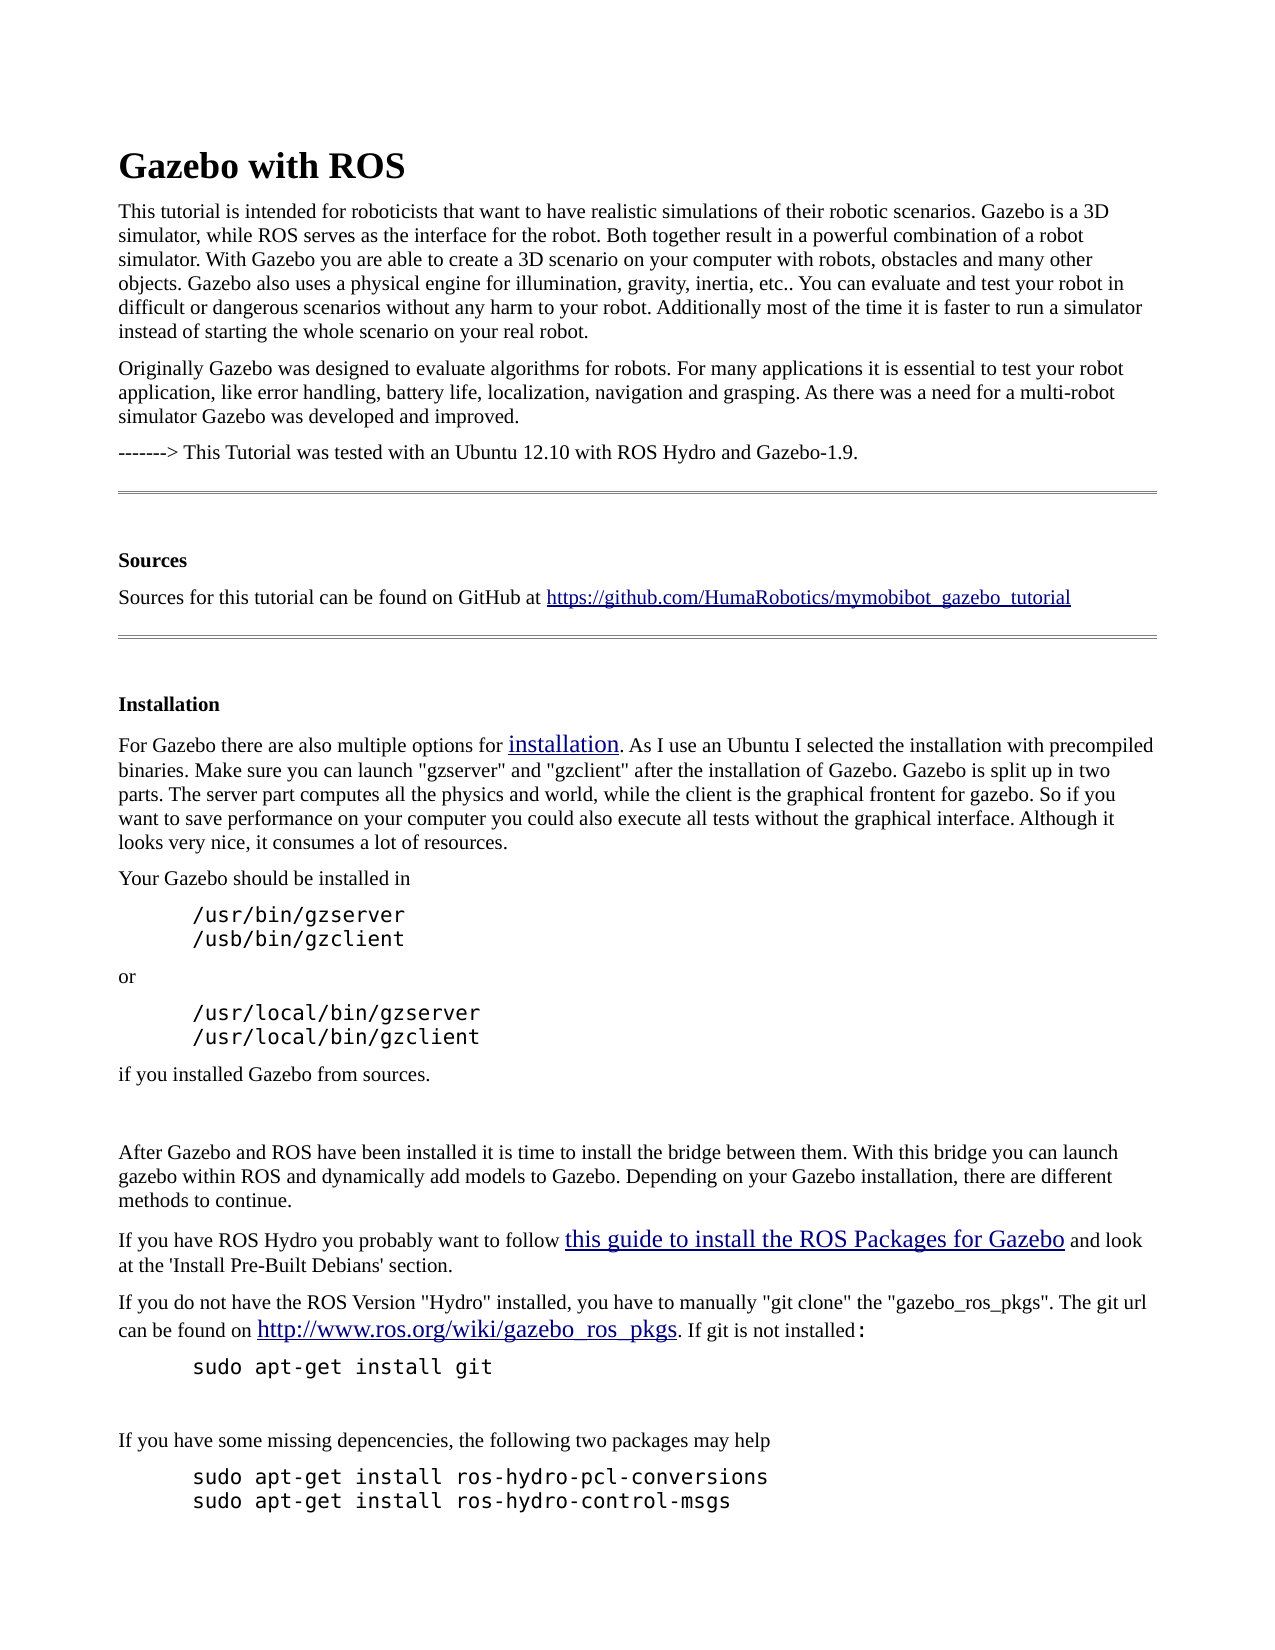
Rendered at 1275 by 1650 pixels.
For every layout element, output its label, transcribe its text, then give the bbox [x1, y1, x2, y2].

text -------> This Tutorial was tested with an Ubuntu 12.10 with ROS Hydro and Gazebo-1.9. [118, 440, 1157, 464]
text This tutorial is intended for roboticists that want to have realistic simulations of their robotic scenarios. Gazebo is a 3D simulator, while ROS serves as the interface for the robot. Both together result in a powerful combination of a robot simulator. With Gazebo you are able to create a 3D scenario on your computer with robots, obstacles and many other objects. Gazebo also uses a physical engine for illumination, gravity, inertia, etc.. You can evaluate and test your robot in difficult or dangerous scenarios without any harm to your robot. Additionally most of the time it is faster to run a simulator instead of starting the whole scenario on your real robot. [118, 199, 1157, 343]
text /usr/local/bin/gzserver /usr/local/bin/gzclient [118, 1001, 1157, 1049]
text If you have ROS Hydro you probably want to follow this guide to install the ROS Packages for Gazebo and look at the 'Install Pre-Built Debians' section. [118, 1224, 1157, 1277]
text Sources for this tutorial can be found on GitHub at https://github.com/HumaRobotics/mymobibot_gazebo_tutorial [118, 584, 1157, 609]
text Your Gazebo should be installed in [118, 866, 1157, 890]
text sudo apt-get install git [118, 1355, 1157, 1379]
text sudo apt-get install ros-hydro-pcl-conversions sudo apt-get install ros-hydro-control-msgs [118, 1465, 1157, 1513]
text Originally Gazebo was designed to evaluate algorithms for robots. For many applications it is essential to test your robot application, like error handling, battery life, localization, navigation and grasping. As there was a need for a multi-robot simulator Gazebo was developed and improved. [118, 356, 1157, 428]
text If you have some missing depencencies, the following two packages may help [118, 1428, 1157, 1452]
subtitle Sources [118, 548, 1157, 572]
text or [118, 964, 1157, 988]
text For Gazebo there are also multiple options for installation. As I use an Ubuntu I selected the installation with precompiled binaries. Make sure you can launch "gzserver" and "gzclient" after the installation of Gazebo. Gazebo is split up in two parts. The server part computes all the physics and world, while the client is the graphical frontent for gazebo. So if you want to save performance on your computer you could also execute all tests without the graphical interface. Although it looks very nice, it consumes a lot of resources. [118, 729, 1157, 854]
text After Gazebo and ROS have been installed it is time to install the bridge between them. With this bridge you can launch gazebo within ROS and dynamically add models to Gazebo. Depending on your Gazebo installation, there are different methods to continue. [118, 1140, 1157, 1212]
text If you do not have the ROS Version "Hydro" installed, you have to manually "git clone" the "gazebo_ros_pkgs". The git url can be found on http://www.ros.org/wiki/gazebo_ros_pkgs. If git is not installed: [118, 1290, 1157, 1343]
subtitle Installation [118, 692, 1157, 716]
text /usr/bin/gzserver /usb/bin/gzclient [118, 903, 1157, 951]
subtitle Gazebo with ROS [118, 143, 1157, 186]
text if you installed Gazebo from sources. [118, 1062, 1157, 1086]
